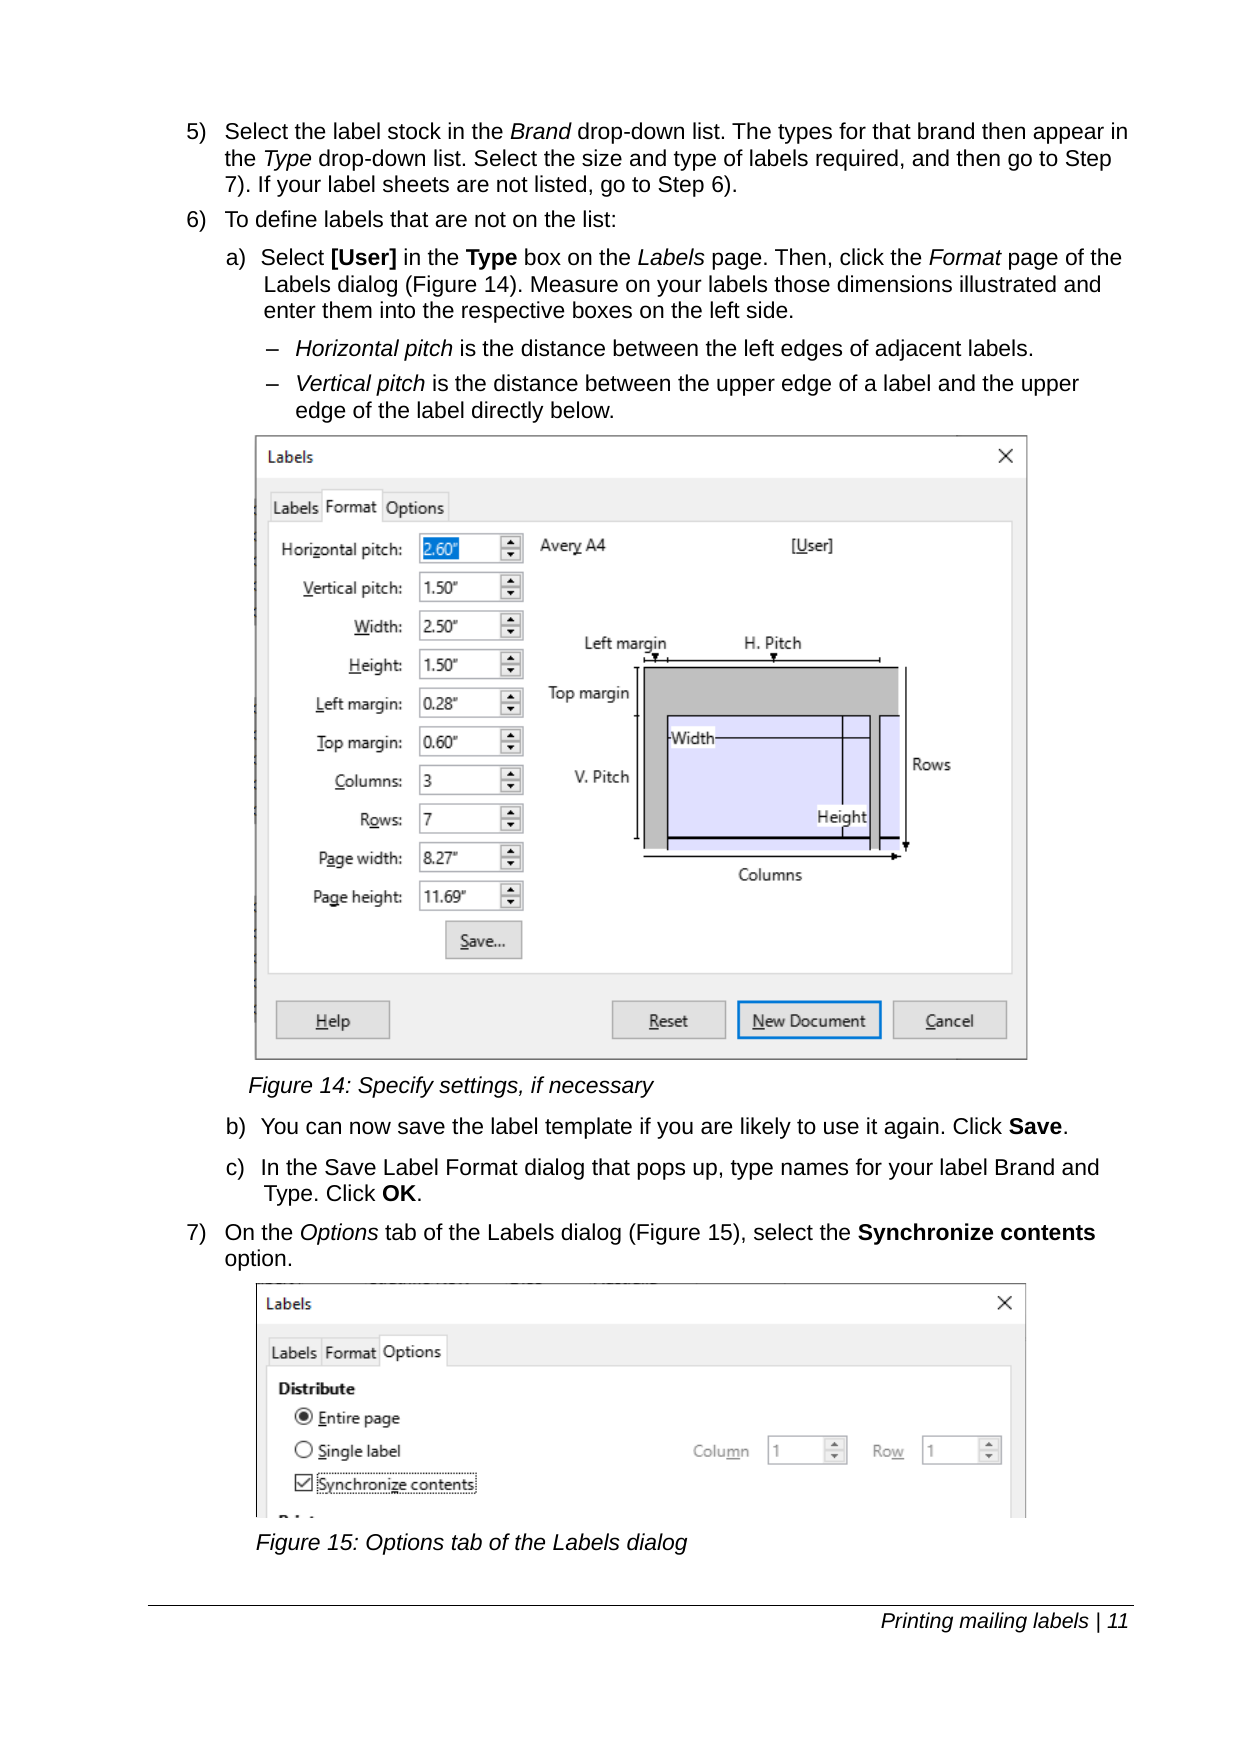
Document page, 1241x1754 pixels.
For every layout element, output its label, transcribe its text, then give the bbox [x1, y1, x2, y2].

picture [254, 435, 1028, 1060]
list Select the label stock in the Brand drop-down list. The types for that brand then appear in the Type drop-down list. Select the size and type of labels required, and then go to Step 7). If your label sheets are not listed, go to Step 6). [207, 118, 1134, 197]
list You can now save the label template if you are likely to use it again. Click Save. [223, 1110, 1134, 1142]
list Horizontal pitch is the distance between the left edges of adjacent labels. [266, 335, 1134, 361]
text Figure 15: Options tab of the Labels dialog [256, 1529, 1026, 1556]
list Vertical pitch is the distance between the upper edge of a label and the upper edge of the label directly below. [266, 370, 1134, 423]
list On the Options tab of the Labels dialog (Figure 15), select the Synchronize contents option. [207, 1218, 1134, 1271]
list To define labels that are not on the list: [207, 206, 1134, 232]
text Figure 14: Specify settings, if necessary [248, 1072, 1033, 1098]
list In the Save Label Format dialog that pops up, type names for your label Brand and Type. Click OK. [223, 1151, 1134, 1209]
list Select [User] in the Type box on the Labels page. Then, click the Format page of the Labels dialog (Figure 14). Measure on your labels those dimensions illustrated and enter them into the respective boxes on the left side. [223, 241, 1134, 326]
picture [257, 1283, 1027, 1518]
